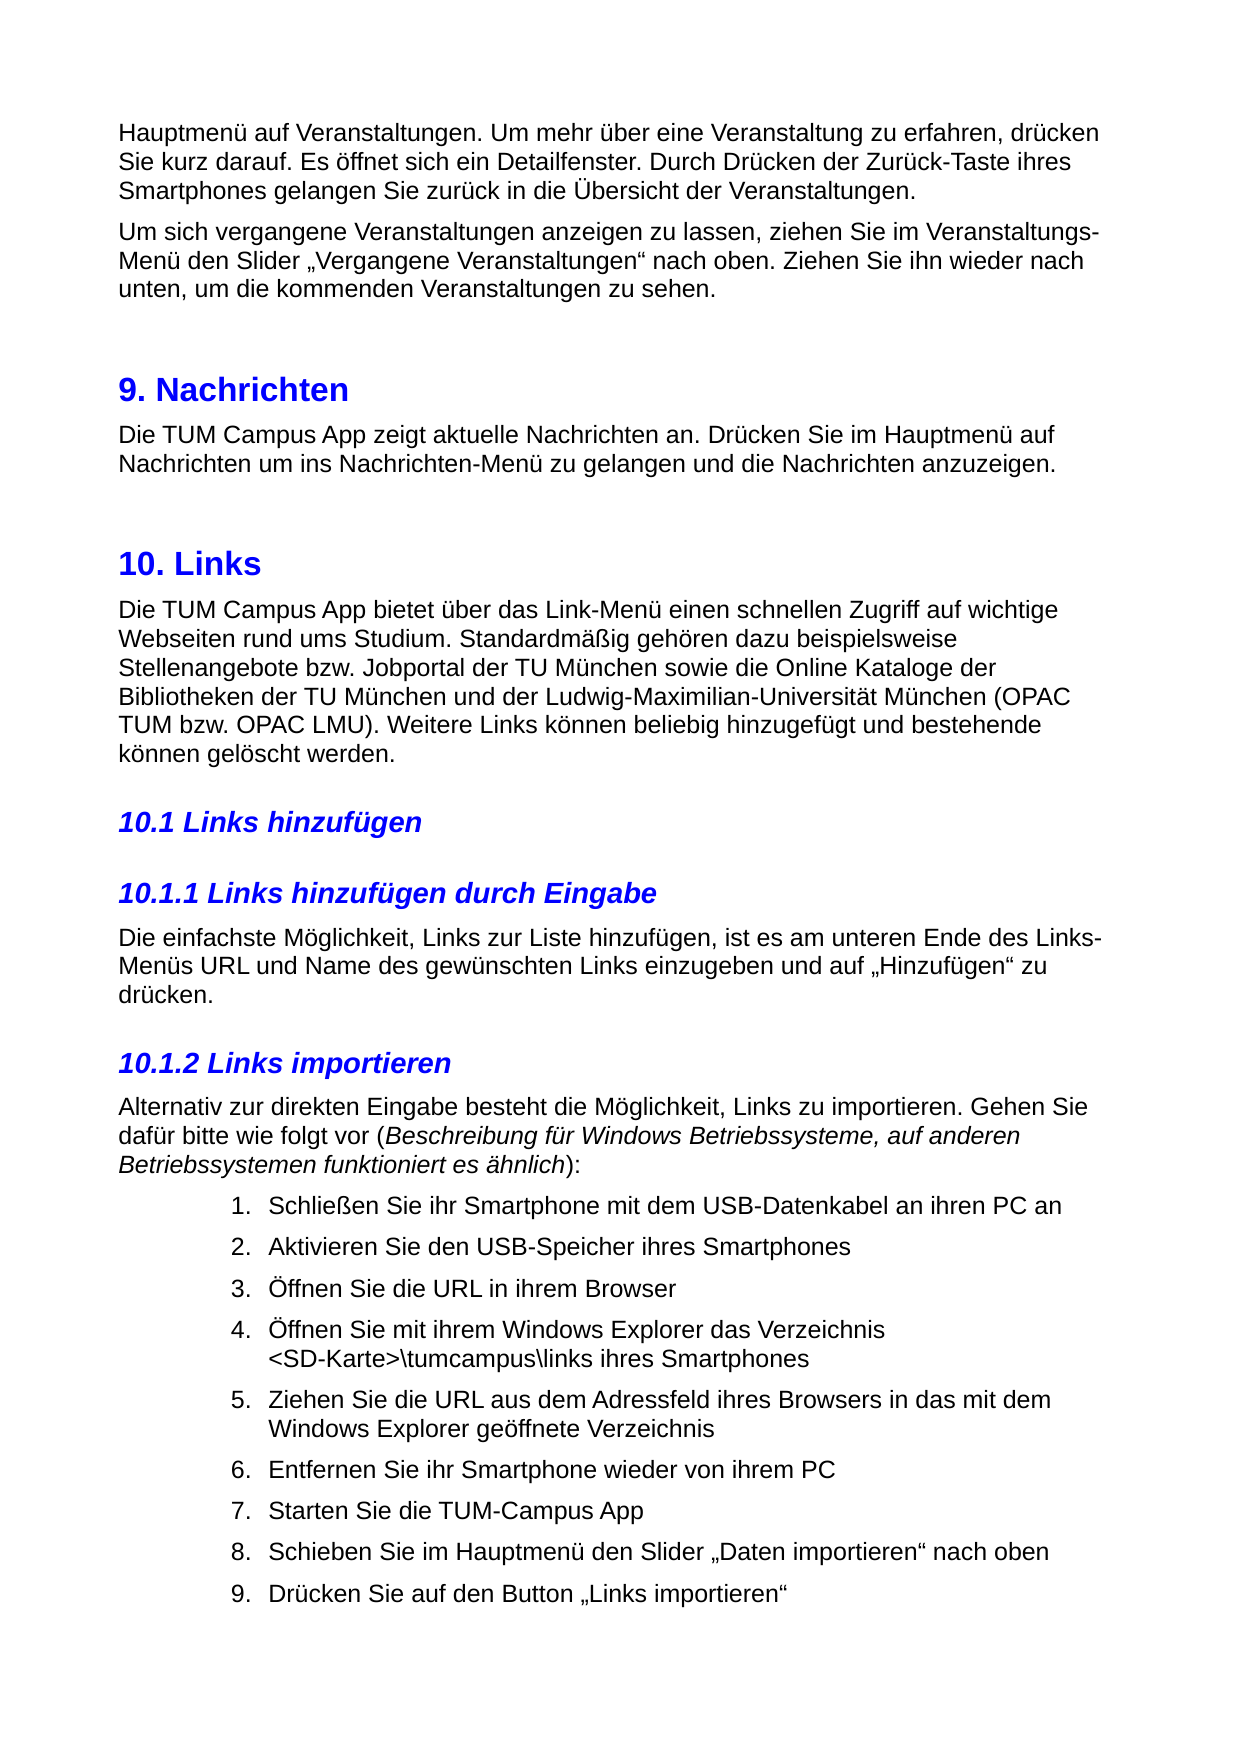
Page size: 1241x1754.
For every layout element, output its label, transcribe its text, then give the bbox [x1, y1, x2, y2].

list Starten Sie die TUM-Campus App [231, 1496, 1122, 1525]
list Öffnen Sie die URL in ihrem Browser [231, 1273, 1122, 1302]
subtitle 10.1.1 Links hinzufügen durch Eingabe [118, 876, 1122, 910]
list Entfernen Sie ihr Smartphone wieder von ihrem PC [231, 1455, 1122, 1483]
list Schieben Sie im Hauptmenü den Slider „Daten importieren“ nach oben [231, 1537, 1122, 1566]
list Öffnen Sie mit ihrem Windows Explorer das Verzeichnis <SD-Karte>\tumcampus\links ihres Smartphones [231, 1315, 1122, 1372]
list Aktivieren Sie den USB-Speicher ihres Smartphones [231, 1232, 1122, 1261]
text Um sich vergangene Veranstaltungen anzeigen zu lassen, ziehen Sie im Veranstaltungs-Menü den Slider „Vergangene Veranstaltungen“ nach oben. Ziehen Sie ihn wieder nach unten, um die kommenden Veranstaltungen zu sehen. [118, 217, 1122, 332]
subtitle 10.1 Links hinzufügen [118, 805, 1122, 839]
text Die TUM Campus App zeigt aktuelle Nachrichten an. Drücken Sie im Hauptmenü auf Nachrichten um ins Nachrichten-Menü zu gelangen und die Nachrichten anzuzeigen. [118, 421, 1122, 507]
list Drücken Sie auf den Button „Links importieren“ [231, 1578, 1122, 1607]
text Alternativ zur direkten Eingabe besteht die Möglichkeit, Links zu importieren. Gehen Sie dafür bitte wie folgt vor (Beschreibung für Windows Betriebssysteme, auf anderen Betriebssystemen funktioniert es ähnlich): [118, 1092, 1122, 1178]
subtitle 10. Links [118, 544, 1122, 583]
list Schließen Sie ihr Smartphone mit dem USB-Datenkabel an ihren PC an [231, 1191, 1122, 1220]
text Die TUM Campus App bietet über das Link-Menü einen schnellen Zugriff auf wichtige Webseiten rund ums Studium. Standardmäßig gehören dazu beispielsweise Stellenangebote bzw. Jobportal der TU München sowie die Online Kataloge der Bibliotheken der TU München und der Ludwig-Maximilian-Universität München (OPAC TUM bzw. OPAC LMU). Weitere Links können beliebig hinzugefügt und bestehende können gelöscht werden. [118, 595, 1122, 768]
list Ziehen Sie die URL aus dem Adressfeld ihres Browsers in das mit dem Windows Explorer geöffnete Verzeichnis [231, 1385, 1122, 1442]
subtitle 9. Nachrichten [118, 369, 1122, 408]
text Die einfachste Möglichkeit, Links zur Liste hinzufügen, ist es am unteren Ende des Links-Menüs URL und Name des gewünschten Links einzugeben und auf „Hinzufügen“ zu drücken. [118, 922, 1122, 1009]
subtitle 10.1.2 Links importieren [118, 1046, 1122, 1080]
text Hauptmenü auf Veranstaltungen. Um mehr über eine Veranstaltung zu erfahren, drücken Sie kurz darauf. Es öffnet sich ein Detailfenster. Durch Drücken der Zurück-Taste ihres Smartphones gelangen Sie zurück in die Übersicht der Veranstaltungen. [118, 118, 1122, 204]
